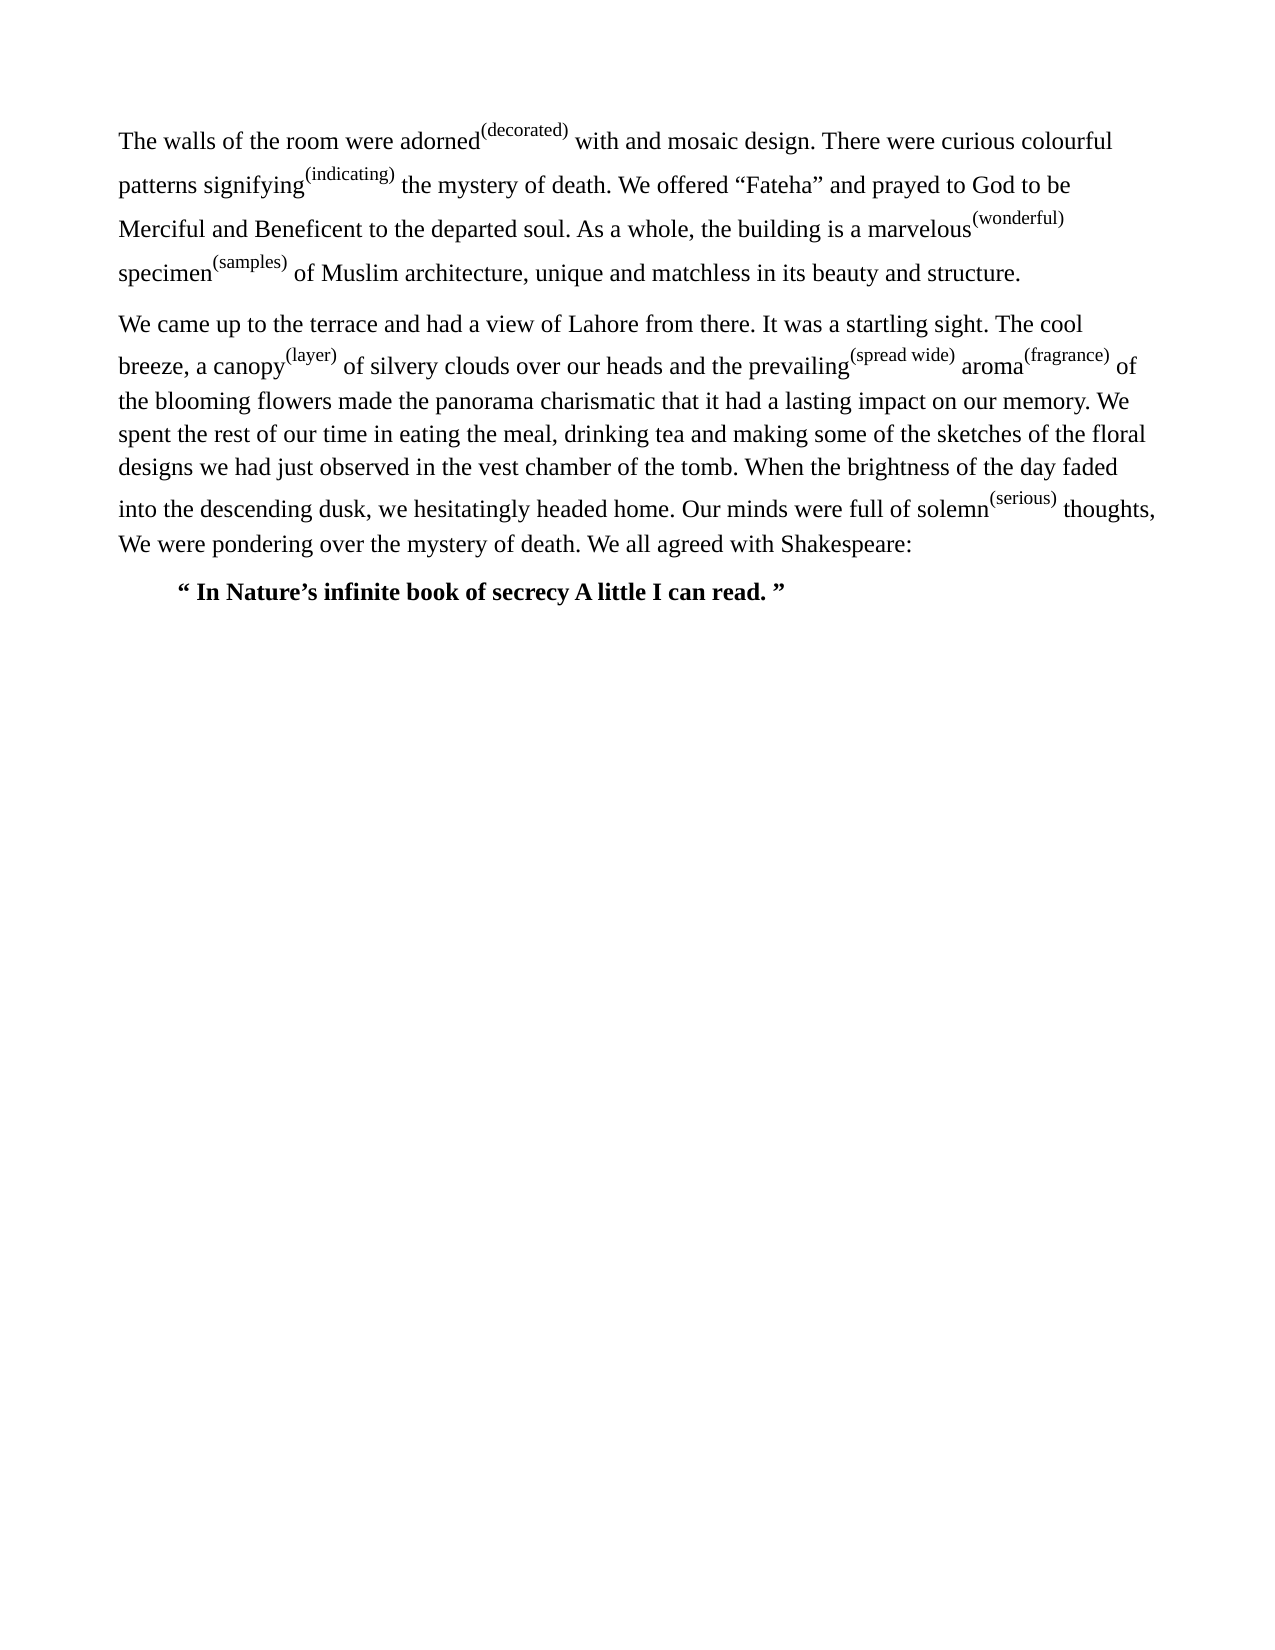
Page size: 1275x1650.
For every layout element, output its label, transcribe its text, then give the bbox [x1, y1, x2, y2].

text We came up to the terrace and had a view of Lahore from there. It was a startling sight. The cool breeze, a canopy(layer) of silvery clouds over our heads and the prevailing(spread wide) aroma(fragrance) of the blooming flowers made the panorama charismatic that it had a lasting impact on our memory. We spent the rest of our time in eating the meal, drinking tea and making some of the sketches of the floral designs we had just observed in the vest chamber of the tomb. When the brightness of the day faded into the descending dusk, we hesitatingly headed home. Our minds were full of solemn(serious) thoughts, We were pondering over the mystery of death. We all agreed with Shakespeare: [118, 309, 1157, 558]
text “ In Nature’s infinite book of secrecy A little I can read. ” [177, 577, 1098, 606]
text The walls of the room were adorned(decorated) with and mosaic design. There were curious colourful patterns signifying(indicating) the mystery of death. We offered “Fateha” and prayed to God to be Merciful and Beneficent to the departed soul. As a whole, the building is a marvelous(wonderful) specimen(samples) of Muslim architecture, unique and matchless in its beauty and structure. [118, 118, 1157, 289]
